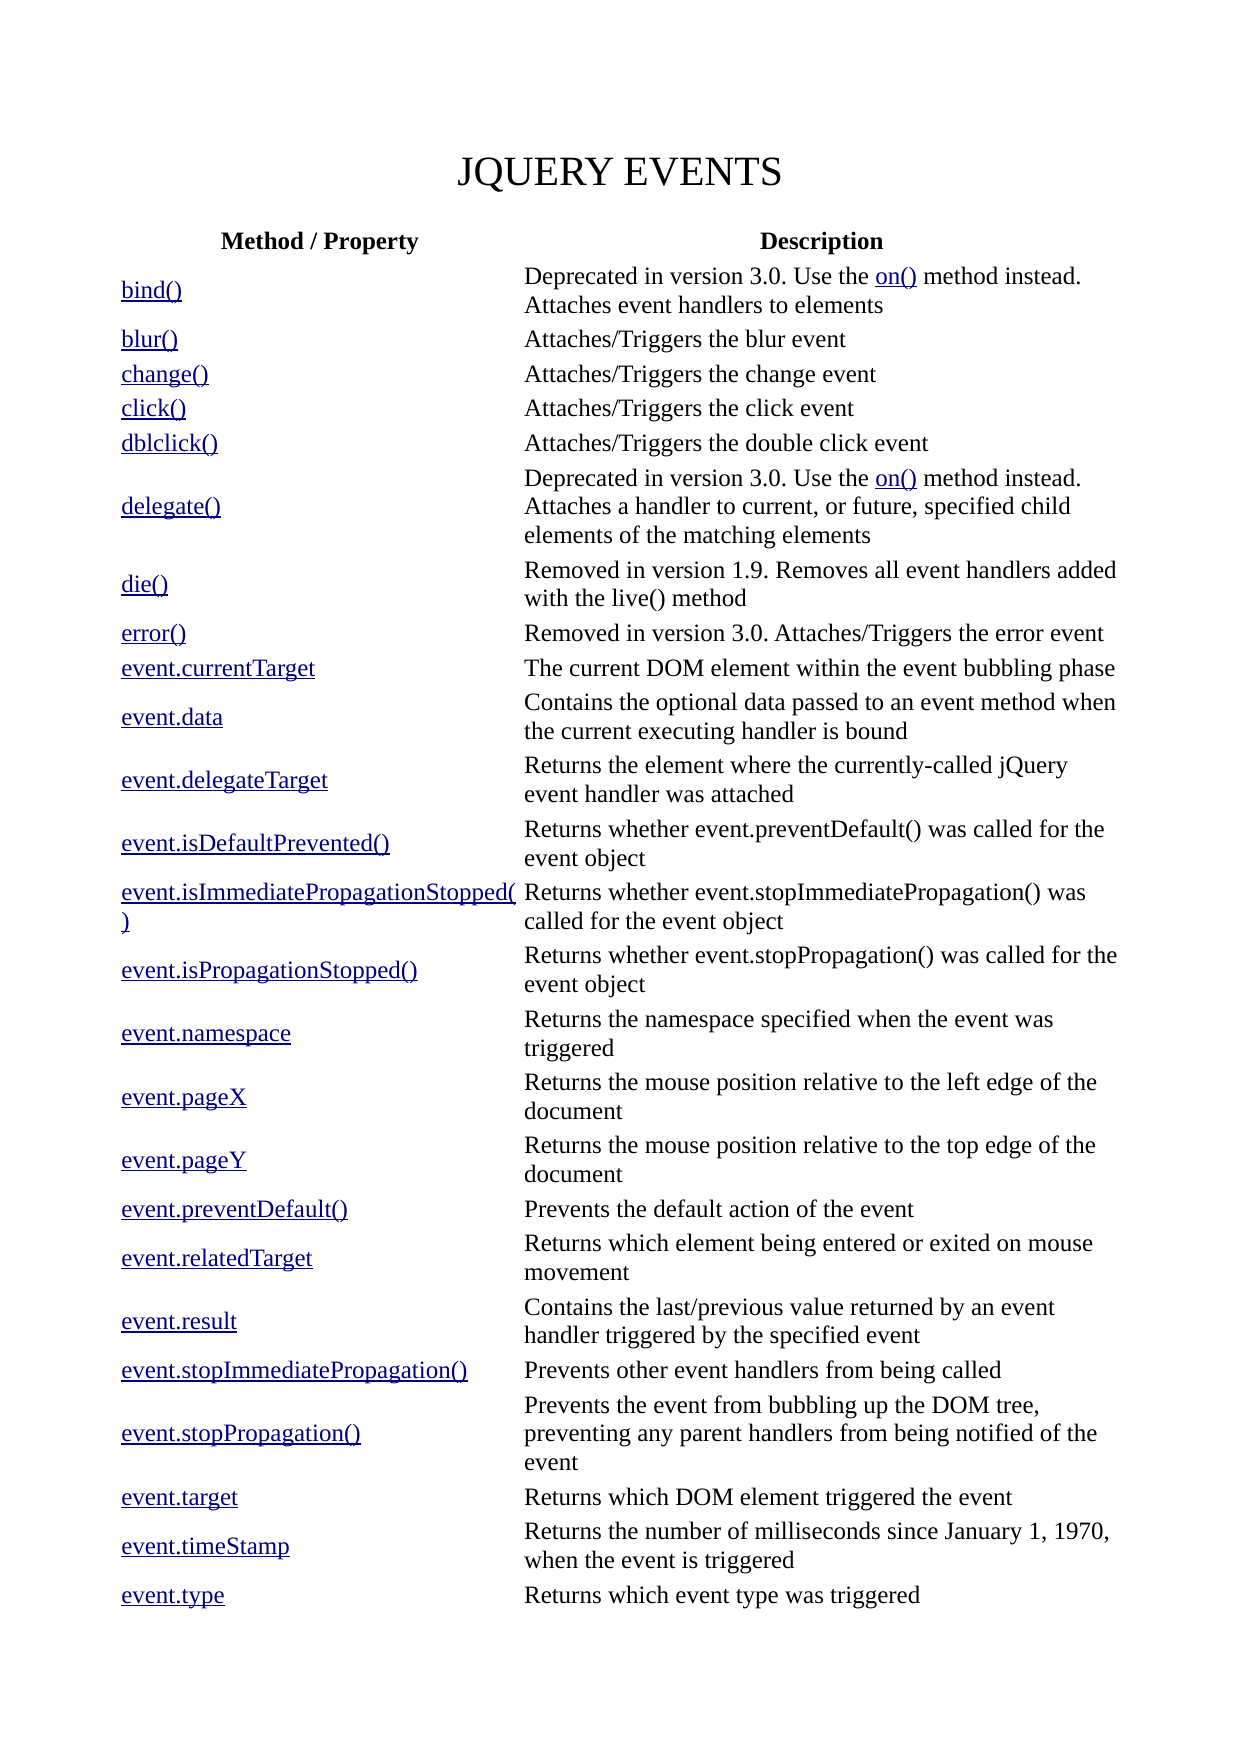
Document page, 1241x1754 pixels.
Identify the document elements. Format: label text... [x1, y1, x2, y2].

table_cell Returns the mouse position relative to the left edge of the document [521, 1064, 1122, 1128]
table_cell Returns whether event.preventDefault() was called for the event object [521, 811, 1122, 874]
table_cell event.stopPropagation() [118, 1387, 521, 1479]
table_cell Returns the namespace specified when the event was triggered [521, 1001, 1122, 1064]
table_cell Attaches/Triggers the blur event [521, 321, 1122, 356]
table_cell event.timeStamp [118, 1514, 521, 1577]
table_cell Deprecated in version 3.0. Use the on() method instead. Attaches event handlers to elements [521, 258, 1122, 321]
table_cell event.pageY [118, 1128, 521, 1191]
table_cell Returns the number of milliseconds since January 1, 1970, when the event is triggered [521, 1514, 1122, 1577]
table_cell event.isImmediatePropagationStopped() [118, 874, 521, 938]
table_cell Attaches/Triggers the change event [521, 356, 1122, 391]
table_cell click() [118, 391, 521, 425]
table_cell event.currentTarget [118, 650, 521, 684]
table_cell bind() [118, 258, 521, 321]
table_cell error() [118, 615, 521, 650]
table_cell The current DOM element within the event bubbling phase [521, 650, 1122, 684]
table_cell event.type [118, 1577, 521, 1611]
table_cell event.delegateTarget [118, 748, 521, 811]
table_cell event.preventDefault() [118, 1191, 521, 1226]
table_cell event.isPropagationStopped() [118, 938, 521, 1001]
table_cell event.result [118, 1289, 521, 1352]
table_cell Attaches/Triggers the double click event [521, 425, 1122, 460]
table_cell Removed in version 3.0. Attaches/Triggers the error event [521, 615, 1122, 650]
table_cell Returns which element being entered or exited on mouse movement [521, 1226, 1122, 1289]
text JQUERY EVENTS [118, 147, 1122, 195]
table_cell Removed in version 1.9. Removes all event handlers added with the live() method [521, 552, 1122, 615]
table_cell Prevents the default action of the event [521, 1191, 1122, 1226]
table_cell event.stopImmediatePropagation() [118, 1352, 521, 1387]
table_cell dblclick() [118, 425, 521, 460]
table_cell Returns whether event.stopPropagation() was called for the event object [521, 938, 1122, 1001]
table_cell event.pageX [118, 1064, 521, 1128]
table_cell event.namespace [118, 1001, 521, 1064]
table_cell Contains the last/previous value returned by an event handler triggered by the specified event [521, 1289, 1122, 1352]
table_cell Returns whether event.stopImmediatePropagation() was called for the event object [521, 874, 1122, 938]
table_cell Prevents other event handlers from being called [521, 1352, 1122, 1387]
table_cell Returns the mouse position relative to the top edge of the document [521, 1128, 1122, 1191]
table_cell event.isDefaultPrevented() [118, 811, 521, 874]
table_cell Deprecated in version 3.0. Use the on() method instead. Attaches a handler to current, or future, specified child elements of the matching elements [521, 460, 1122, 552]
table_cell event.relatedTarget [118, 1226, 521, 1289]
table_cell Contains the optional data passed to an event method when the current executing handler is bound [521, 684, 1122, 748]
table_cell die() [118, 552, 521, 615]
table_cell delegate() [118, 460, 521, 552]
table_cell Returns which event type was triggered [521, 1577, 1122, 1611]
table_cell event.target [118, 1479, 521, 1513]
table_cell change() [118, 356, 521, 391]
table_cell blur() [118, 321, 521, 356]
table_cell event.data [118, 684, 521, 748]
table_cell Attaches/Triggers the click event [521, 391, 1122, 425]
table_header Description [521, 224, 1122, 258]
table_cell Returns the element where the currently-called jQuery event handler was attached [521, 748, 1122, 811]
table_cell Returns which DOM element triggered the event [521, 1479, 1122, 1513]
table_cell Prevents the event from bubbling up the DOM tree, preventing any parent handlers from being notified of the event [521, 1387, 1122, 1479]
table_header Method / Property [118, 224, 521, 258]
